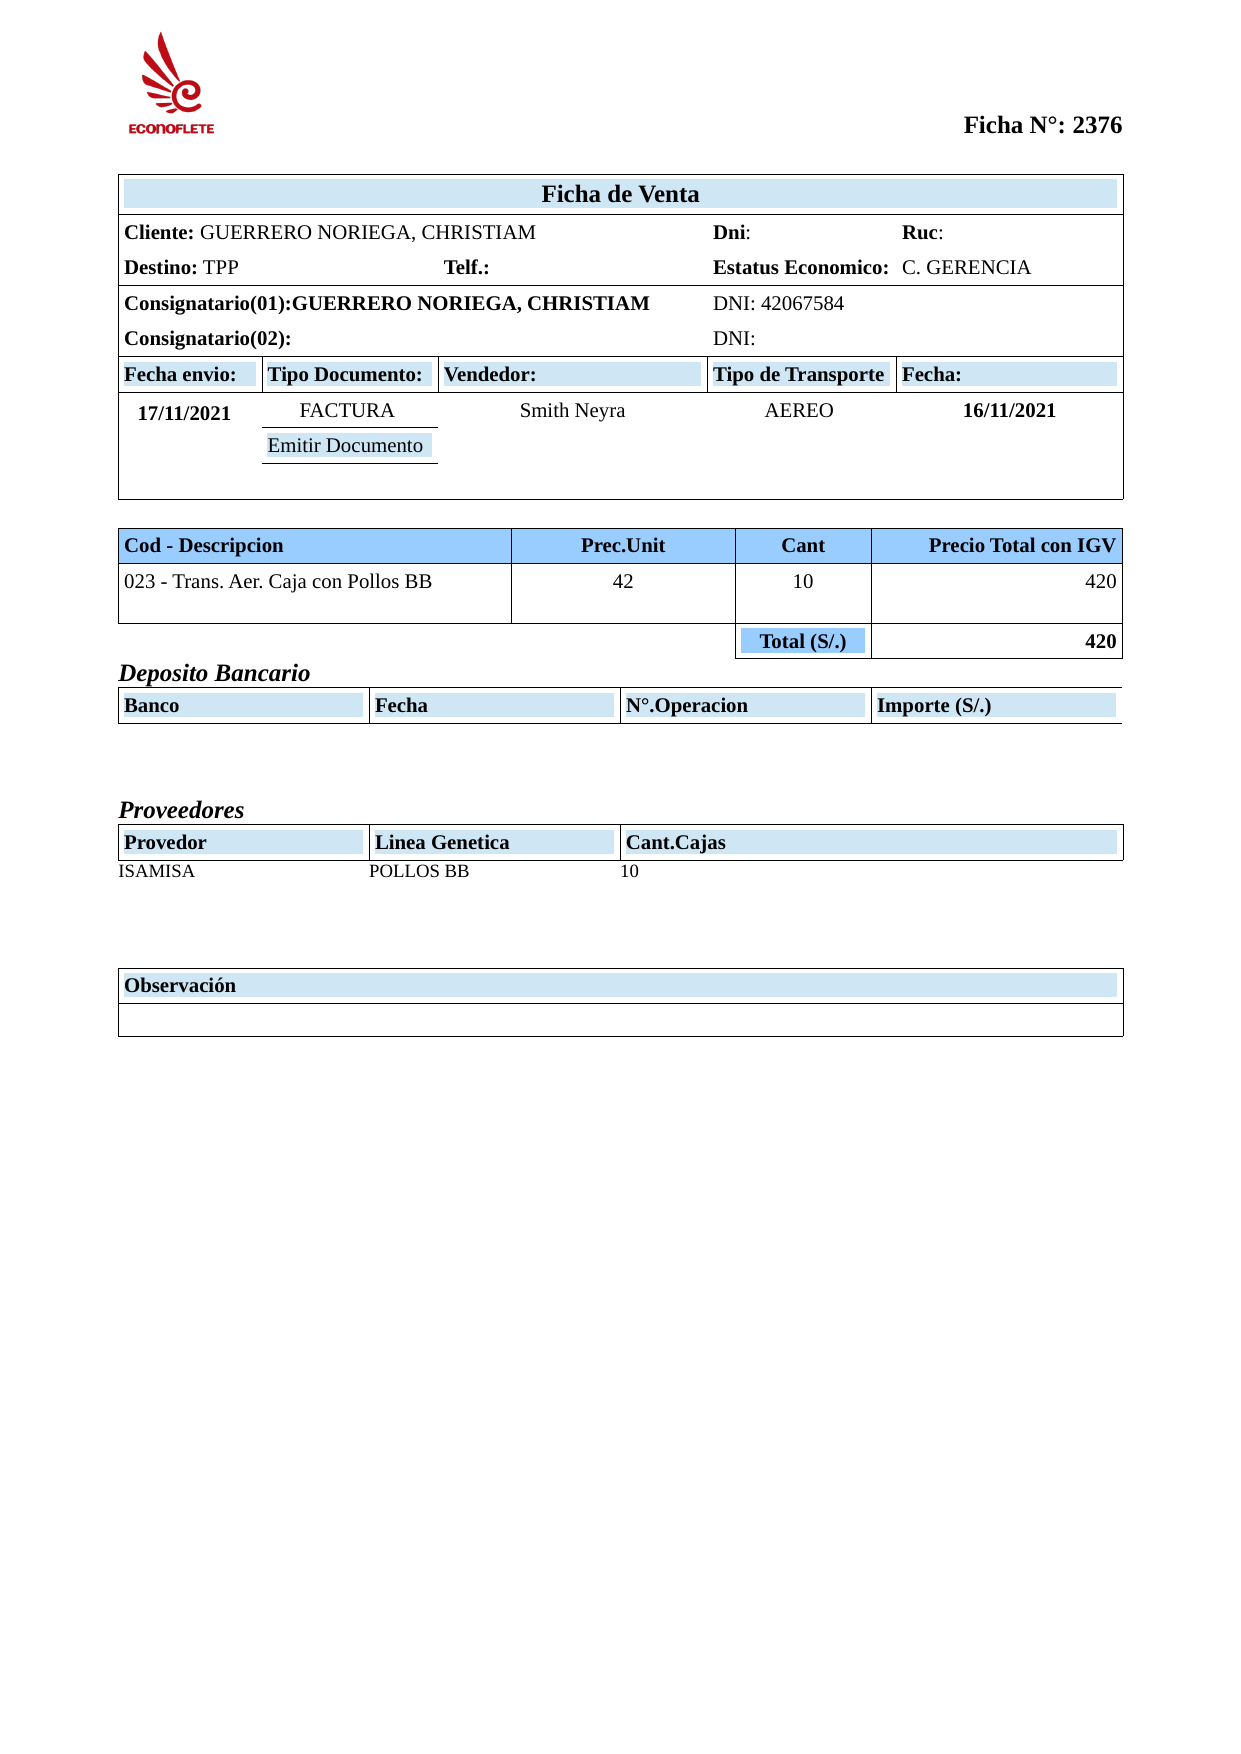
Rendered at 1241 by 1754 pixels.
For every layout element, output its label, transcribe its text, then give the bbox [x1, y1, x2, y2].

table_cell Smith Neyra [438, 393, 707, 498]
table_cell 420 [872, 564, 1122, 623]
table_header Ficha de Venta [119, 175, 1123, 214]
table_cell DNI: [707, 321, 1123, 356]
table_cell 10 [736, 564, 871, 623]
table_cell [118, 724, 369, 747]
table_cell [620, 724, 871, 747]
table_header Linea Genetica [370, 825, 620, 859]
table_cell Emitir Documento [262, 428, 438, 463]
table_cell [118, 946, 369, 967]
table_cell Cliente: GUERRERO NORIEGA, CHRISTIAM [119, 215, 707, 249]
table_cell [118, 747, 369, 771]
table_cell DNI: 42067584 [707, 286, 1123, 321]
table_cell [119, 1004, 1123, 1036]
table_cell [118, 771, 369, 795]
table_header Cant.Cajas [621, 825, 1123, 859]
table_cell 10 [620, 861, 1123, 881]
table_cell [369, 903, 620, 924]
table_cell Dni: [707, 215, 896, 249]
table_header Cant [736, 529, 871, 563]
table_cell [871, 724, 1122, 747]
table_cell [871, 747, 1122, 771]
table_cell [369, 771, 620, 795]
table_cell 17/11/2021 [119, 393, 262, 498]
table_cell Consignatario(02): [119, 321, 707, 356]
table_header Cod - Descripcion [119, 529, 511, 563]
table_cell 023 - Trans. Aer. Caja con Pollos BB [119, 564, 511, 623]
table_cell [620, 771, 871, 795]
table_header Provedor [119, 825, 369, 859]
table_header Precio Total con IGV [872, 529, 1122, 563]
table_cell [871, 771, 1122, 795]
table_cell [369, 881, 620, 903]
table_header Prec.Unit [512, 529, 735, 563]
table_cell [620, 924, 1123, 946]
table_header N°.Operacion [621, 688, 871, 723]
table_cell [620, 946, 1123, 967]
table_header Banco [119, 688, 369, 723]
table_cell 16/11/2021 [896, 393, 1123, 498]
table_header Fecha [370, 688, 620, 723]
table_cell [262, 464, 438, 498]
table_cell Telf.: [438, 249, 707, 285]
table_cell [369, 724, 620, 747]
table_cell [369, 946, 620, 967]
table_cell [118, 924, 369, 946]
table_cell Consignatario(01):GUERRERO NORIEGA, CHRISTIAM [119, 286, 707, 321]
table_cell [511, 624, 735, 658]
table_cell Ruc: [896, 215, 1123, 249]
table_header Importe (S/.) [872, 688, 1122, 723]
text Proveedores [118, 795, 1122, 824]
table_cell [620, 903, 1123, 924]
table_cell Estatus Economico: [707, 249, 896, 285]
picture [118, 31, 225, 134]
table_cell [620, 881, 1123, 903]
table_cell [118, 624, 511, 658]
table_cell Fecha: [897, 357, 1123, 392]
table_cell FACTURA [262, 393, 438, 427]
table_cell Total (S/.) [736, 624, 871, 658]
table_cell POLLOS BB [369, 861, 620, 881]
table_cell C. GERENCIA [896, 249, 1123, 285]
table_cell 42 [512, 564, 735, 623]
table_cell Fecha envio: [119, 357, 262, 392]
table_cell [369, 924, 620, 946]
table_cell Tipo Documento: [263, 357, 438, 392]
text Deposito Bancario [118, 658, 1122, 687]
table_cell [369, 747, 620, 771]
table_cell 420 [872, 624, 1122, 658]
table_cell Destino: TPP [119, 249, 438, 285]
table_cell Vendedor: [439, 357, 707, 392]
table_cell Tipo de Transporte [708, 357, 896, 392]
table_cell [118, 881, 369, 903]
table_cell ISAMISA [118, 861, 369, 881]
table_cell [620, 747, 871, 771]
table_cell AEREO [707, 393, 896, 498]
table_cell [118, 903, 369, 924]
table_header Observación [119, 969, 1123, 1003]
